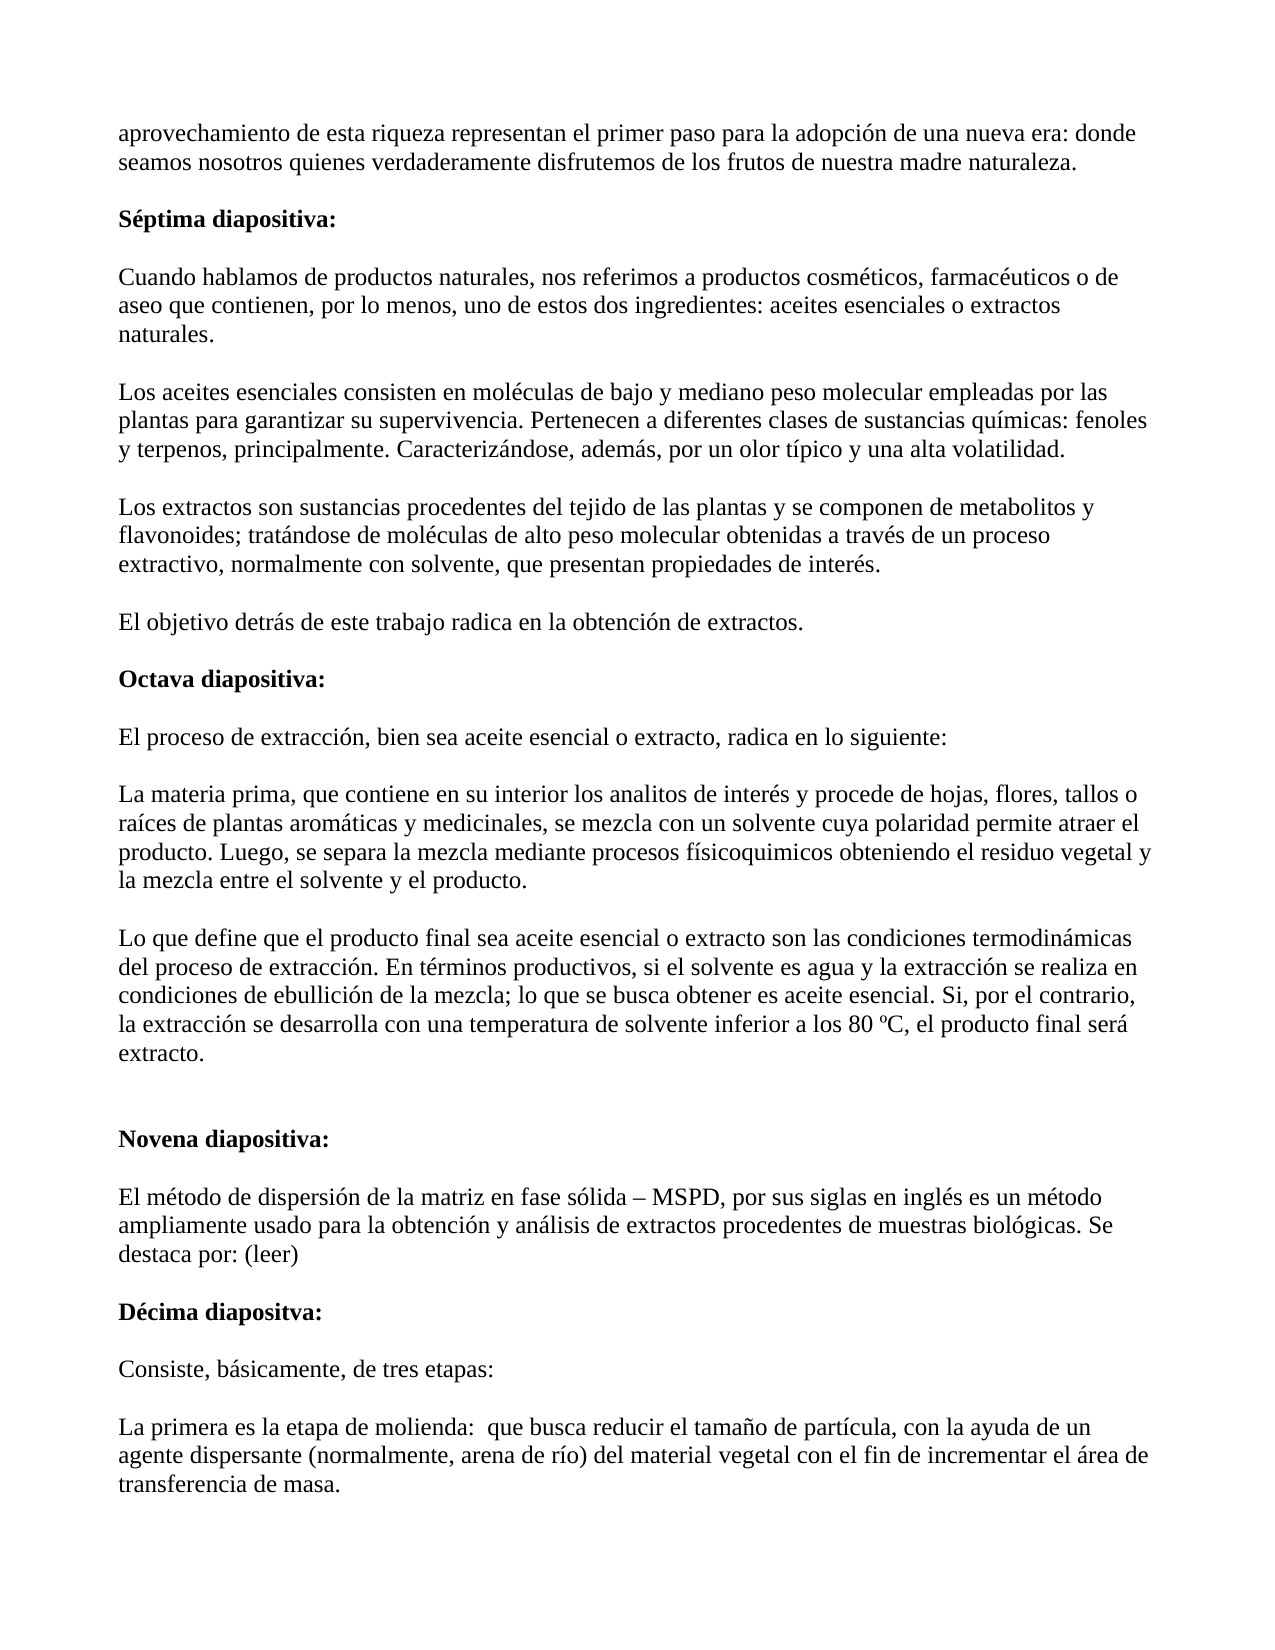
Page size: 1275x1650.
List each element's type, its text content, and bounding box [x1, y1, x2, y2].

text aprovechamiento de esta riqueza representan el primer paso para la adopción de una nueva era: donde seamos nosotros quienes verdaderamente disfrutemos de los frutos de nuestra madre naturaleza. [118, 118, 1157, 176]
text El objetivo detrás de este trabajo radica en la obtención de extractos. [118, 607, 1157, 636]
text Los aceites esenciales consisten en moléculas de bajo y mediano peso molecular empleadas por las plantas para garantizar su supervivencia. Pertenecen a diferentes clases de sustancias químicas: fenoles y terpenos, principalmente. Caracterizándose, además, por un olor típico y una alta volatilidad. [118, 377, 1157, 463]
text La primera es la etapa de molienda: que busca reducir el tamaño de partícula, con la ayuda de un agente dispersante (normalmente, arena de río) del material vegetal con el fin de incrementar el área de transferencia de masa. [118, 1412, 1157, 1498]
text Octava diapositiva: [118, 664, 1157, 693]
text Lo que define que el producto final sea aceite esencial o extracto son las condiciones termodinámicas del proceso de extracción. En términos productivos, si el solvente es agua y la extracción se realiza en condiciones de ebullición de la mezcla; lo que se busca obtener es aceite esencial. Si, por el contrario, la extracción se desarrolla con una temperatura de solvente inferior a los 80 ºC, el producto final será extracto. [118, 923, 1157, 1067]
text Cuando hablamos de productos naturales, nos referimos a productos cosméticos, farmacéuticos o de aseo que contienen, por lo menos, uno de estos dos ingredientes: aceites esenciales o extractos naturales. [118, 262, 1157, 348]
text Novena diapositiva: [118, 1124, 1157, 1153]
text La materia prima, que contiene en su interior los analitos de interés y procede de hojas, flores, tallos o raíces de plantas aromáticas y medicinales, se mezcla con un solvente cuya polaridad permite atraer el producto. Luego, se separa la mezcla mediante procesos físicoquimicos obteniendo el residuo vegetal y la mezcla entre el solvente y el producto. [118, 779, 1157, 894]
text Décima diapositva: [118, 1297, 1157, 1326]
text El proceso de extracción, bien sea aceite esencial o extracto, radica en lo siguiente: [118, 722, 1157, 751]
text El método de dispersión de la matriz en fase sólida – MSPD, por sus siglas en inglés es un método ampliamente usado para la obtención y análisis de extractos procedentes de muestras biológicas. Se destaca por: (leer) [118, 1182, 1157, 1268]
text Los extractos son sustancias procedentes del tejido de las plantas y se componen de metabolitos y flavonoides; tratándose de moléculas de alto peso molecular obtenidas a través de un proceso extractivo, normalmente con solvente, que presentan propiedades de interés. [118, 492, 1157, 578]
text Séptima diapositiva: [118, 204, 1157, 233]
text Consiste, básicamente, de tres etapas: [118, 1354, 1157, 1383]
